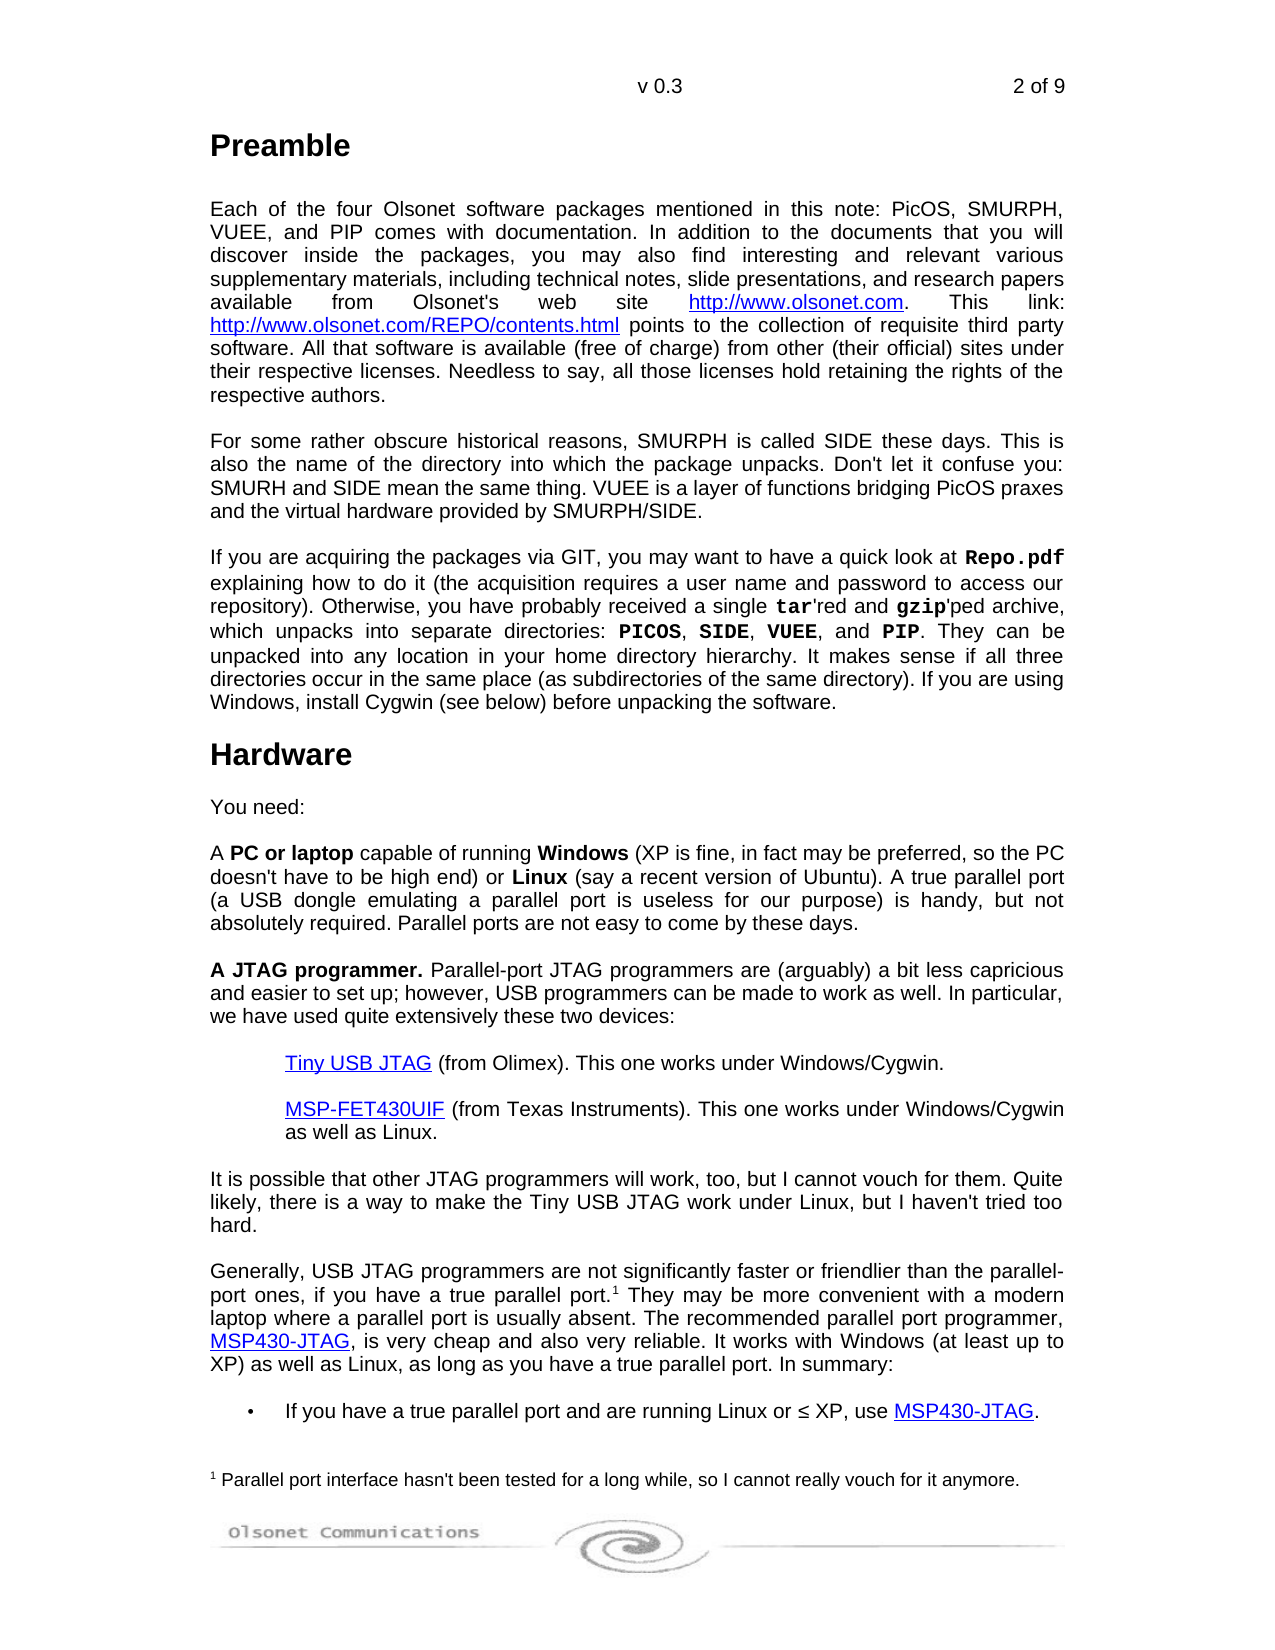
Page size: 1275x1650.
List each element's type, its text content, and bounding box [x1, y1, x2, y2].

text MSP-FET430UIF (from Texas Instruments). This one works under Windows/Cygwin as well as Linux. [285, 1097, 1065, 1144]
text You need: [210, 796, 1065, 819]
text Each of the four Olsonet software packages mentioned in this note: PicOS, SMURPH, VUEE, and PIP comes with documentation. In addition to the documents that you will discover inside the packages, you may also find interesting and relevant various supplementary materials, including technical notes, slide presentations, and research papers available from Olsonet's web site http://www.olsonet.com. This link: http://www.olsonet.com/REPO/contents.html points to the collection of requisite third party software. All that software is available (free of charge) from other (their official) sites under their respective licenses. Needless to say, all those licenses hold retaining the rights of the respective authors. [210, 197, 1065, 407]
list If you have a true parallel port and are running Linux or ≤ XP, use MSP430-JTAG. [247, 1399, 1065, 1423]
picture [210, 1504, 1065, 1596]
text A JTAG programmer. Parallel-port JTAG programmers are (arguably) a bit less capricious and easier to set up; however, USB programmers can be made to work as well. In particular, we have used quite extensively these two devices: [210, 958, 1065, 1028]
text Generally, USB JTAG programmers are not significantly faster or friendlier than the parallel-port ones, if you have a true parallel port. They may be more convenient with a modern laptop where a parallel port is usually absent. The recommended parallel port programmer, MSP430-JTAG, is very cheap and also very reliable. It works with Windows (at least up to XP) as well as Linux, as long as you have a true parallel port. In summary: [210, 1260, 1065, 1376]
text Preamble [210, 128, 1065, 163]
text Tiny USB JTAG (from Olimex). This one works under Windows/Cygwin. [285, 1051, 1065, 1074]
text If you are acquiring the packages via GIT, you may want to have a quick look at Repo.pdf explaining how to do it (the acquisition requires a user name and password to access our repository). Otherwise, you have probably received a single tar'red and gzip'ped archive, which unpacks into separate directories: PICOS, SIDE, VUEE, and PIP. They can be unpacked into any location in your home directory hierarchy. It makes sense if all three directories occur in the same place (as subdirectories of the same directory). If you are using Windows, install Cygwin (see below) before unpacking the software. [210, 546, 1065, 714]
text Parallel port interface hasn't been tested for a long while, so I cannot really vouch for it anymore. [210, 1469, 1065, 1490]
text Hardware [210, 737, 1065, 772]
text A PC or laptop capable of running Windows (XP is fine, in fact may be preferred, so the PC doesn't have to be high end) or Linux (say a recent version of Ubuntu). A true parallel port (a USB dongle emulating a parallel port is useless for our purpose) is handy, but not absolutely required. Parallel ports are not easy to come by these days. [210, 842, 1065, 935]
text It is possible that other JTAG programmers will work, too, but I cannot vouch for them. Quite likely, there is a way to make the Tiny USB JTAG work under Linux, but I haven't tried too hard. [210, 1167, 1065, 1237]
text For some rather obscure historical reasons, SMURPH is called SIDE these days. This is also the name of the directory into which the package unpacks. Don't let it confuse you: SMURH and SIDE mean the same thing. VUEE is a layer of functions bridging PicOS praxes and the virtual hardware provided by SMURPH/SIDE. [210, 430, 1065, 523]
